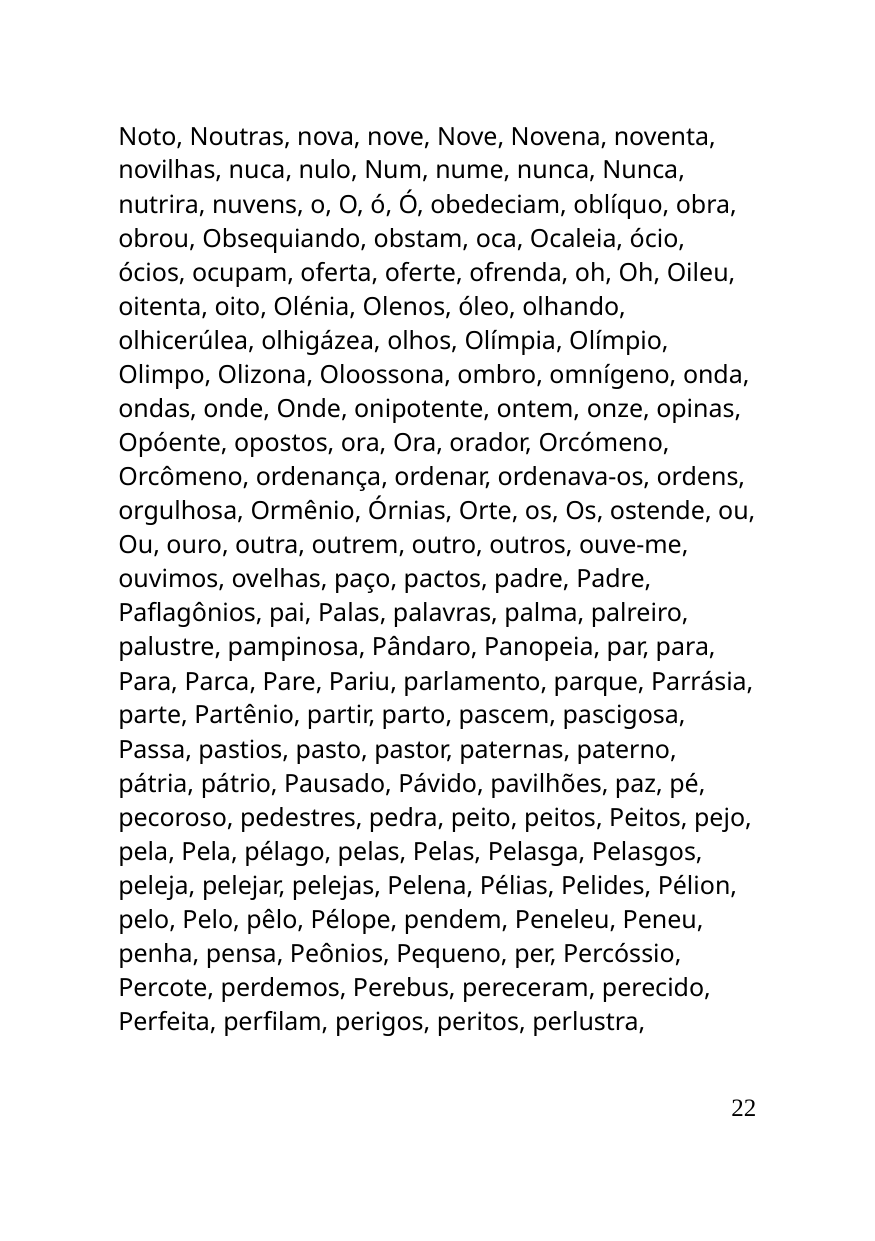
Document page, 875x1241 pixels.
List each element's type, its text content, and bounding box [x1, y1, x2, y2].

text Noto, Noutras, nova, nove, Nove, Novena, noventa, novilhas, nuca, nulo, Num, nume, nunca, Nunca, nutrira, nuvens, o, O, ó, Ó, obedeciam, oblíquo, obra, obrou, Obsequiando, obstam, oca, Ocaleia, ócio, ócios, ocupam, oferta, oferte, ofrenda, oh, Oh, Oileu, oitenta, oito, Olénia, Olenos, óleo, olhando, olhicerúlea, olhigázea, olhos, Olímpia, Olímpio, Olimpo, Olizona, Oloossona, ombro, omnígeno, onda, ondas, onde, Onde, onipotente, ontem, onze, opinas, Opóente, opostos, ora, Ora, orador, Orcómeno, Orcômeno, ordenança, ordenar, ordenava-os, ordens, orgulhosa, Ormênio, Órnias, Orte, os, Os, ostende, ou, Ou, ouro, outra, outrem, outro, outros, ouve-me, ouvimos, ovelhas, paço, pactos, padre, Padre, Paflagônios, pai, Palas, palavras, palma, palreiro, palustre, pampinosa, Pândaro, Panopeia, par, para, Para, Parca, Pare, Pariu, parlamento, parque, Parrásia, parte, Partênio, partir, parto, pascem, pascigosa, Passa, pastios, pasto, pastor, paternas, paterno, pátria, pátrio, Pausado, Pávido, pavilhões, paz, pé, pecoroso, pedestres, pedra, peito, peitos, Peitos, pejo, pela, Pela, pélago, pelas, Pelas, Pelasga, Pelasgos, peleja, pelejar, pelejas, Pelena, Pélias, Pelides, Pélion, pelo, Pelo, pêlo, Pélope, pendem, Peneleu, Peneu, penha, pensa, Peônios, Pequeno, per, Percóssio, Percote, perdemos, Perebus, pereceram, perecido, Perfeita, perfilam, perigos, peritos, perlustra, [118, 118, 756, 1038]
